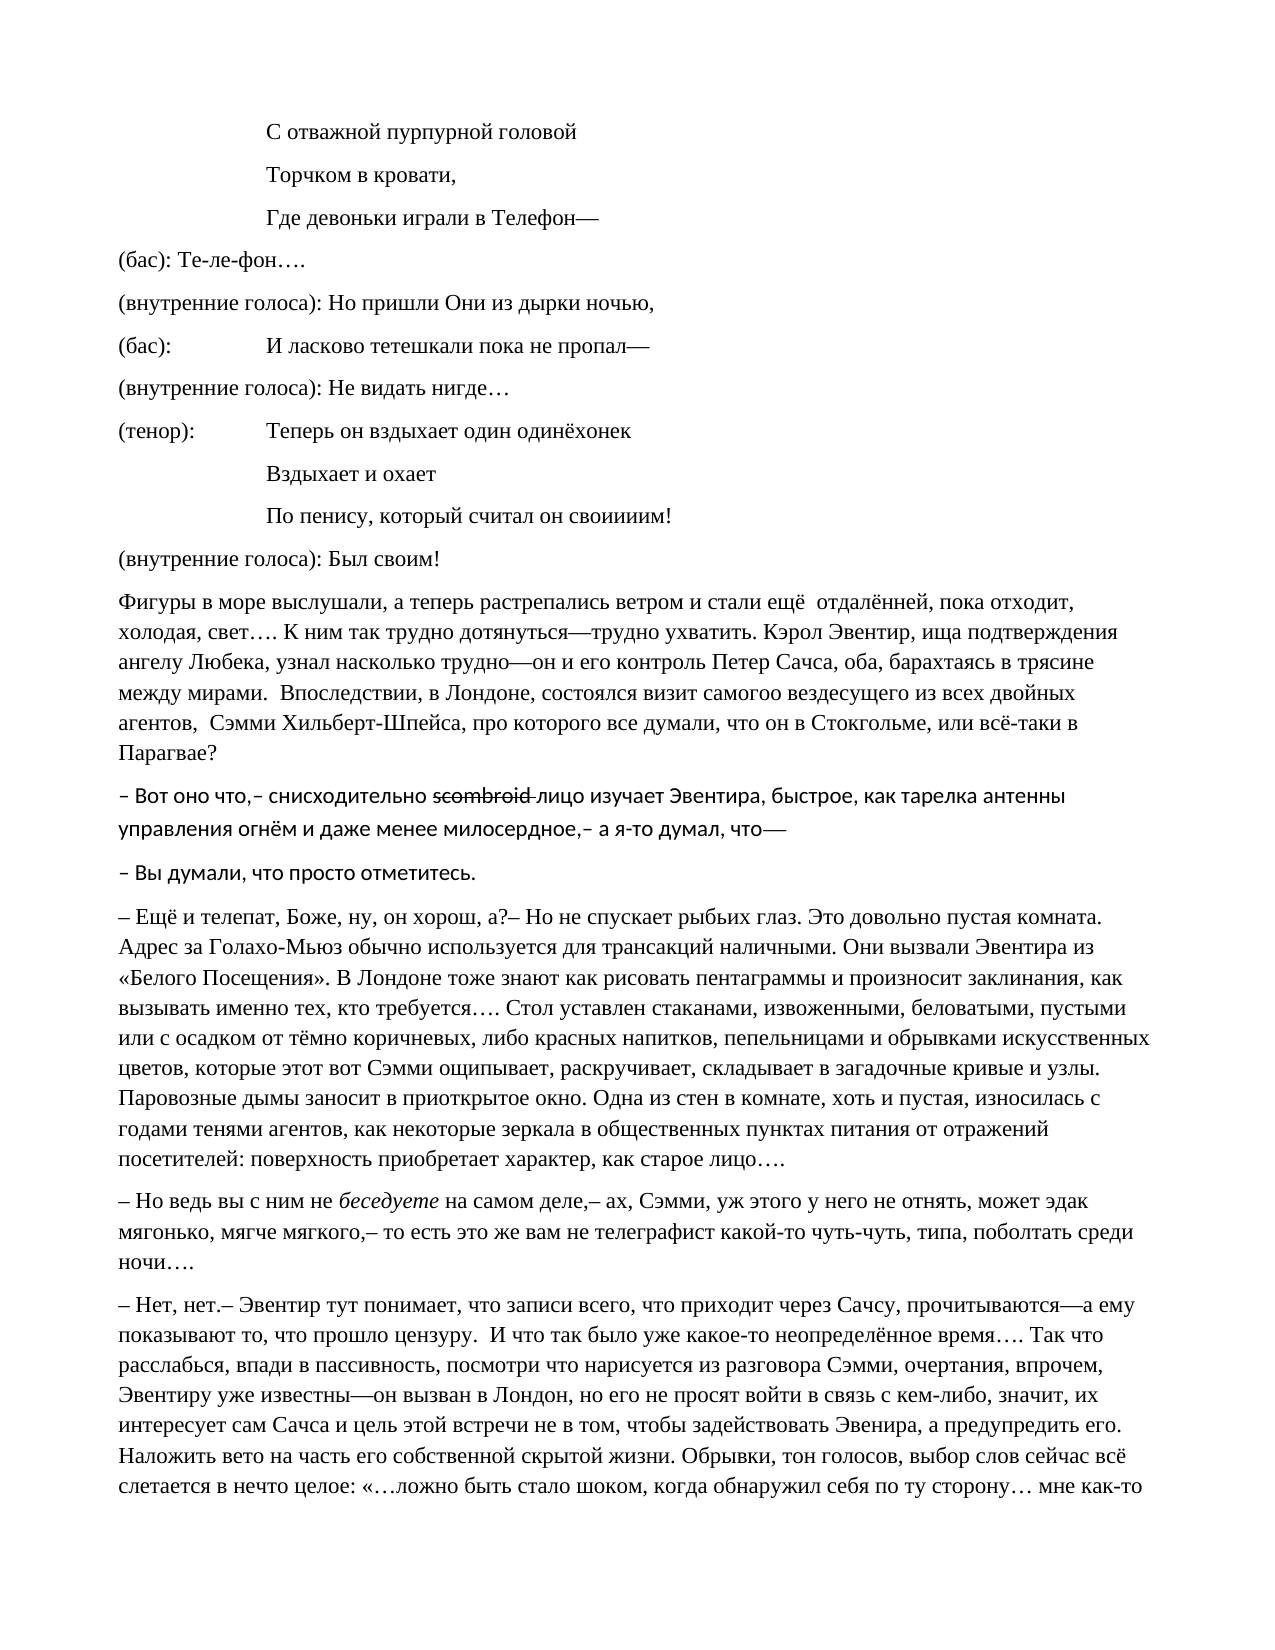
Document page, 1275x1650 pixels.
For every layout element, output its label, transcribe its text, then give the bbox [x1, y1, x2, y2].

text С отважной пурпурной головой [118, 118, 1157, 144]
text Вздыхает и охает [118, 460, 1157, 486]
text Фигуры в море выслушали, а теперь растрепались ветром и стали ещё отдалённей, пока отходит, холодая, свет…. К ним так трудно дотянуться—трудно ухватить. Кэрол Эвентир, ища подтверждения ангелу Любека, узнал насколько трудно—он и его контроль Петер Сачса, оба, барахтаясь в трясине между мирами. Впоследствии, в Лондоне, состоялся визит самогоо вездесущего из всех двойных агентов, Сэмми Хильберт-Шпейса, про которого все думали, что он в Стокгольме, или всё-таки в Парагвае? [118, 588, 1157, 765]
text (бас): Те-ле-фон…. [118, 246, 1157, 273]
text (тенор): Теперь он вздыхает один одинёхонек [118, 417, 1157, 443]
text – Вот оно что,– снисходительно scombroid лицо изучает Эвентира, быстрое, как тарелка антенны управления огнём и даже менее милосердное,– а я-то думал, что— [118, 782, 1157, 842]
text – Ещё и телепат, Боже, ну, он хорош, а?– Но не спускает рыбьих глаз. Это довольно пустая комната. Адрес за Голахо-Мьюз обычно используется для трансакций наличными. Они вызвали Эвентира из «Белого Посещения». В Лондоне тоже знают как рисовать пентаграммы и произносит заклинания, как вызывать именно тех, кто требуется…. Стол уставлен стаканами, извоженными, беловатыми, пустыми или с осадком от тёмно коричневых, либо красных напитков, пепельницами и обрывками искусственных цветов, которые этот вот Сэмми ощипывает, раскручивает, складывает в загадочные кривые и узлы. Паровозные дымы заносит в приоткрытое окно. Одна из стен в комнате, хоть и пустая, износилась с годами тенями агентов, как некоторые зеркала в общественных пунктах питания от отражений посетителей: поверхность приобретает характер, как старое лицо…. [118, 903, 1157, 1171]
text (бас): И ласково тетешкали пока не пропал— [118, 332, 1157, 358]
text – Нет, нет.– Эвентир тут понимает, что записи всего, что приходит через Сачсу, прочитываются—а ему показывают то, что прошло цензуру. И что так было уже какое-то неопределённое время…. Так что расслабься, впади в пассивность, посмотри что нарисуется из разговора Сэмми, очертания, впрочем, Эвентиру уже известны—он вызван в Лондон, но его не просят войти в связь с кем-либо, значит, их интересует сам Сачса и цель этой встречи не в том, чтобы задействовать Эвенира, а предупредить его. Наложить вето на часть его собственной скрытой жизни. Обрывки, тон голосов, выбор слов сейчас всё слетается в нечто целое: «…ложно быть стало шоком, когда обнаружил себя по ту сторону… мне как-то [118, 1291, 1157, 1498]
text – Вы думали, что просто отметитесь. [118, 858, 1157, 887]
text (внутренние голоса): Не видать нигде… [118, 374, 1157, 401]
text (внутренние голоса): Но пришли Они из дырки ночью, [118, 289, 1157, 315]
text По пенису, который считал он своиииим! [118, 502, 1157, 529]
text Где девоньки играли в Телефон— [118, 203, 1157, 230]
text Торчком в кровати, [118, 161, 1157, 187]
text – Но ведь вы с ним не беседуете на самом деле,– ах, Сэмми, уж этого у него не отнять, может эдак мягонько, мягче мягкого,– то есть это же вам не телеграфист какой-то чуть-чуть, типа, поболтать среди ночи…. [118, 1188, 1157, 1274]
text (внутренние голоса): Был своим! [118, 545, 1157, 572]
